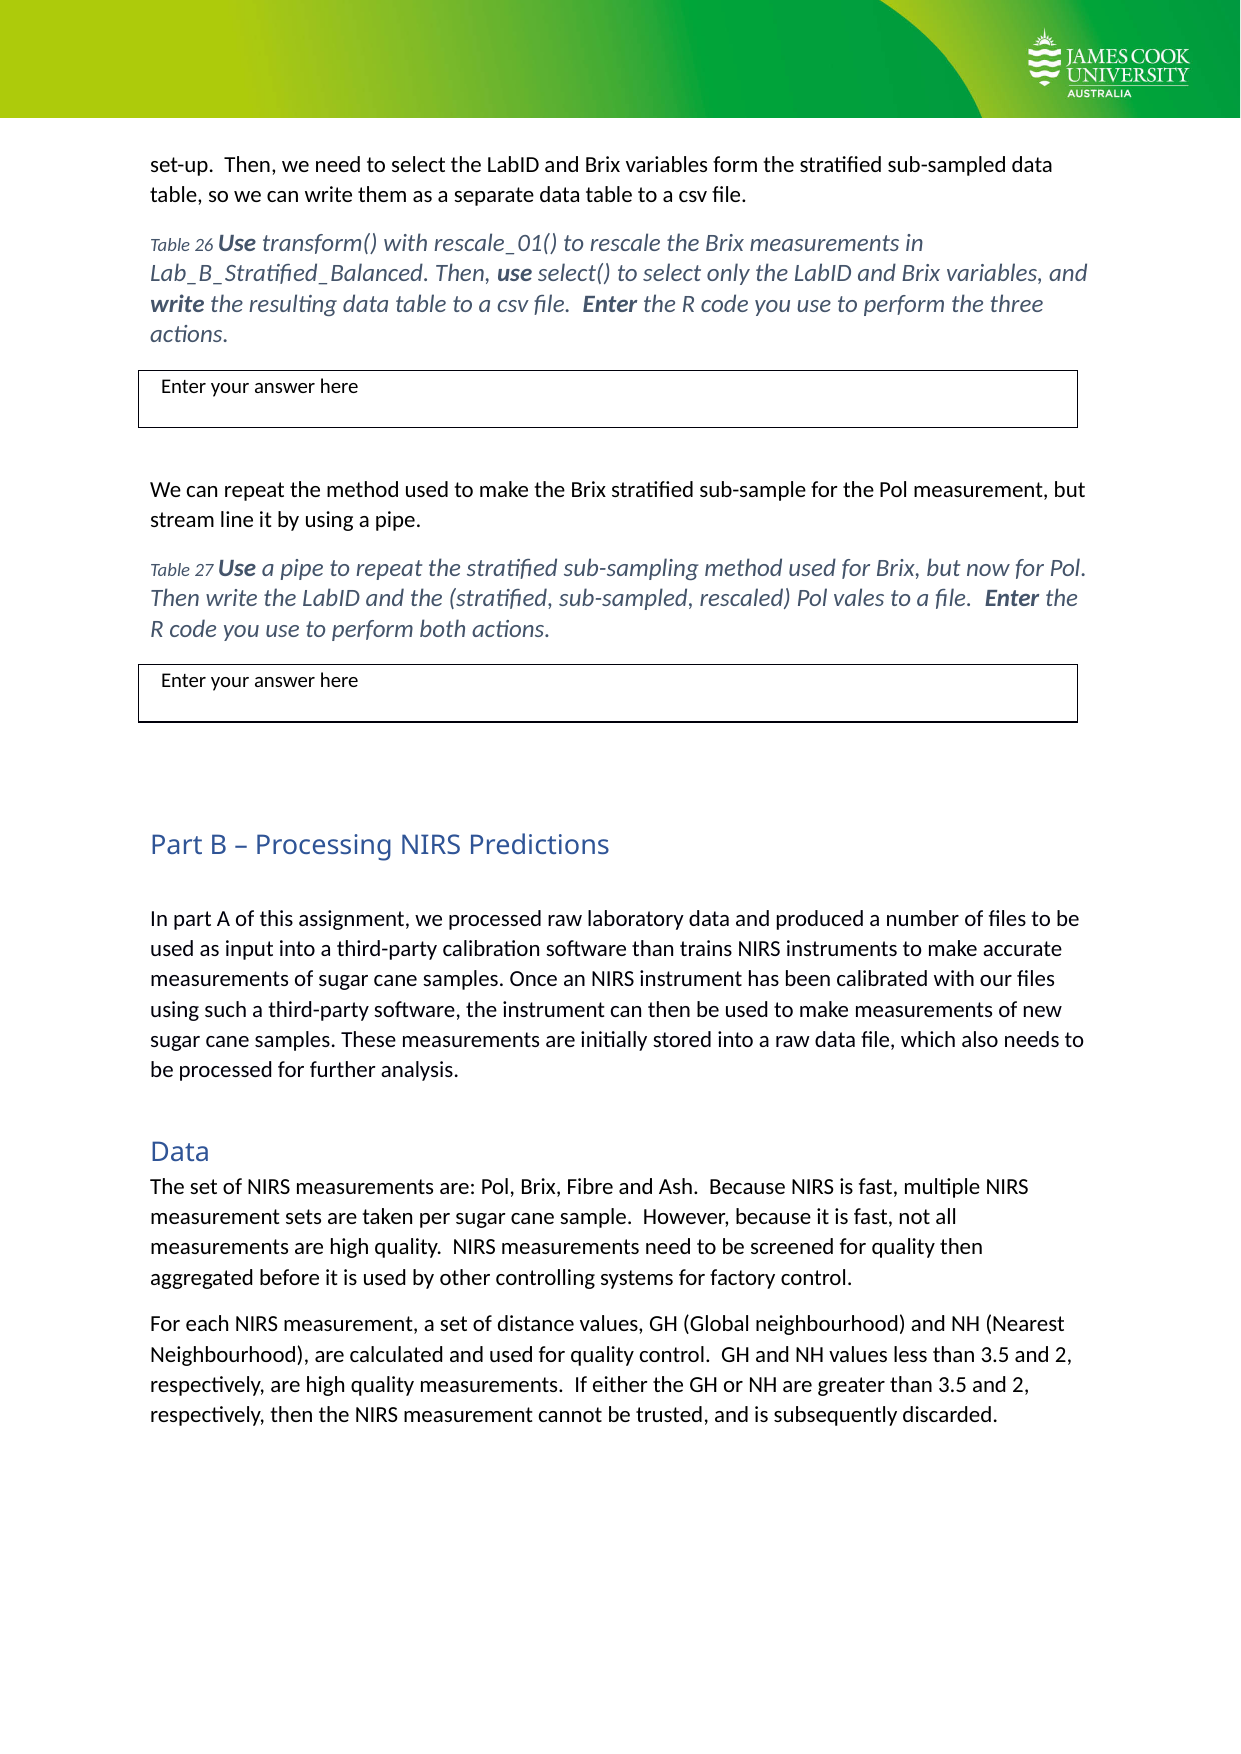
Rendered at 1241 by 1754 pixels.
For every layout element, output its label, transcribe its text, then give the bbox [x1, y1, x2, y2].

subtitle In part A of this assignment, we processed raw laboratory data and produced a number of files to be used as input into a third-party calibration software than trains NIRS instruments to make accurate measurements of sugar cane samples. Once an NIRS instrument has been calibrated with our files using such a third-party software, the instrument can then be used to make measurements of new sugar cane samples. These measurements are initially stored into a raw data file, which also needs to be processed for further analysis. [150, 904, 1090, 1083]
picture [0, 0, 1241, 118]
text For each NIRS measurement, a set of distance values, GH (Global neighbourhood) and NH (Nearest Neighbourhood), are calculated and used for quality control. GH and NH values less than 3.5 and 2, respectively, are high quality measurements. If either the GH or NH are greater than 3.5 and 2, respectively, then the NIRS measurement cannot be trusted, and is subsequently discarded. [150, 1309, 1090, 1428]
text set-up. Then, we need to select the LabID and Brix variables form the stratified sub-sampled data table, so we can write them as a separate data table to a csv file. [150, 150, 1090, 208]
text Table 27 Use a pipe to repeat the stratified sub-sampling method used for Brix, but now for Pol. Then write the LabID and the (stratified, sub-sampled, rescaled) Pol vales to a file. Enter the R code you use to perform both actions. [150, 552, 1090, 643]
subtitle Data [150, 1132, 1090, 1169]
table_header Enter your answer here [139, 665, 1077, 721]
table_header Enter your answer here [139, 371, 1077, 427]
text The set of NIRS measurements are: Pol, Brix, Fibre and Ash. Because NIRS is fast, multiple NIRS measurement sets are taken per sugar cane sample. However, because it is fast, not all measurements are high quality. NIRS measurements need to be screened for quality then aggregated before it is used by other controlling systems for factory control. [150, 1172, 1090, 1291]
text We can repeat the method used to make the Brix stratified sub-sample for the Pol measurement, but stream line it by using a pipe. [150, 475, 1090, 533]
text Table 26 Use transform() with rescale_01() to rescale the Brix measurements in Lab_B_Stratified_Balanced. Then, use select() to select only the LabID and Brix variables, and write the resulting data table to a csv file. Enter the R code you use to perform the three actions. [150, 227, 1090, 349]
subtitle Part B – Processing NIRS Predictions [150, 826, 1090, 863]
